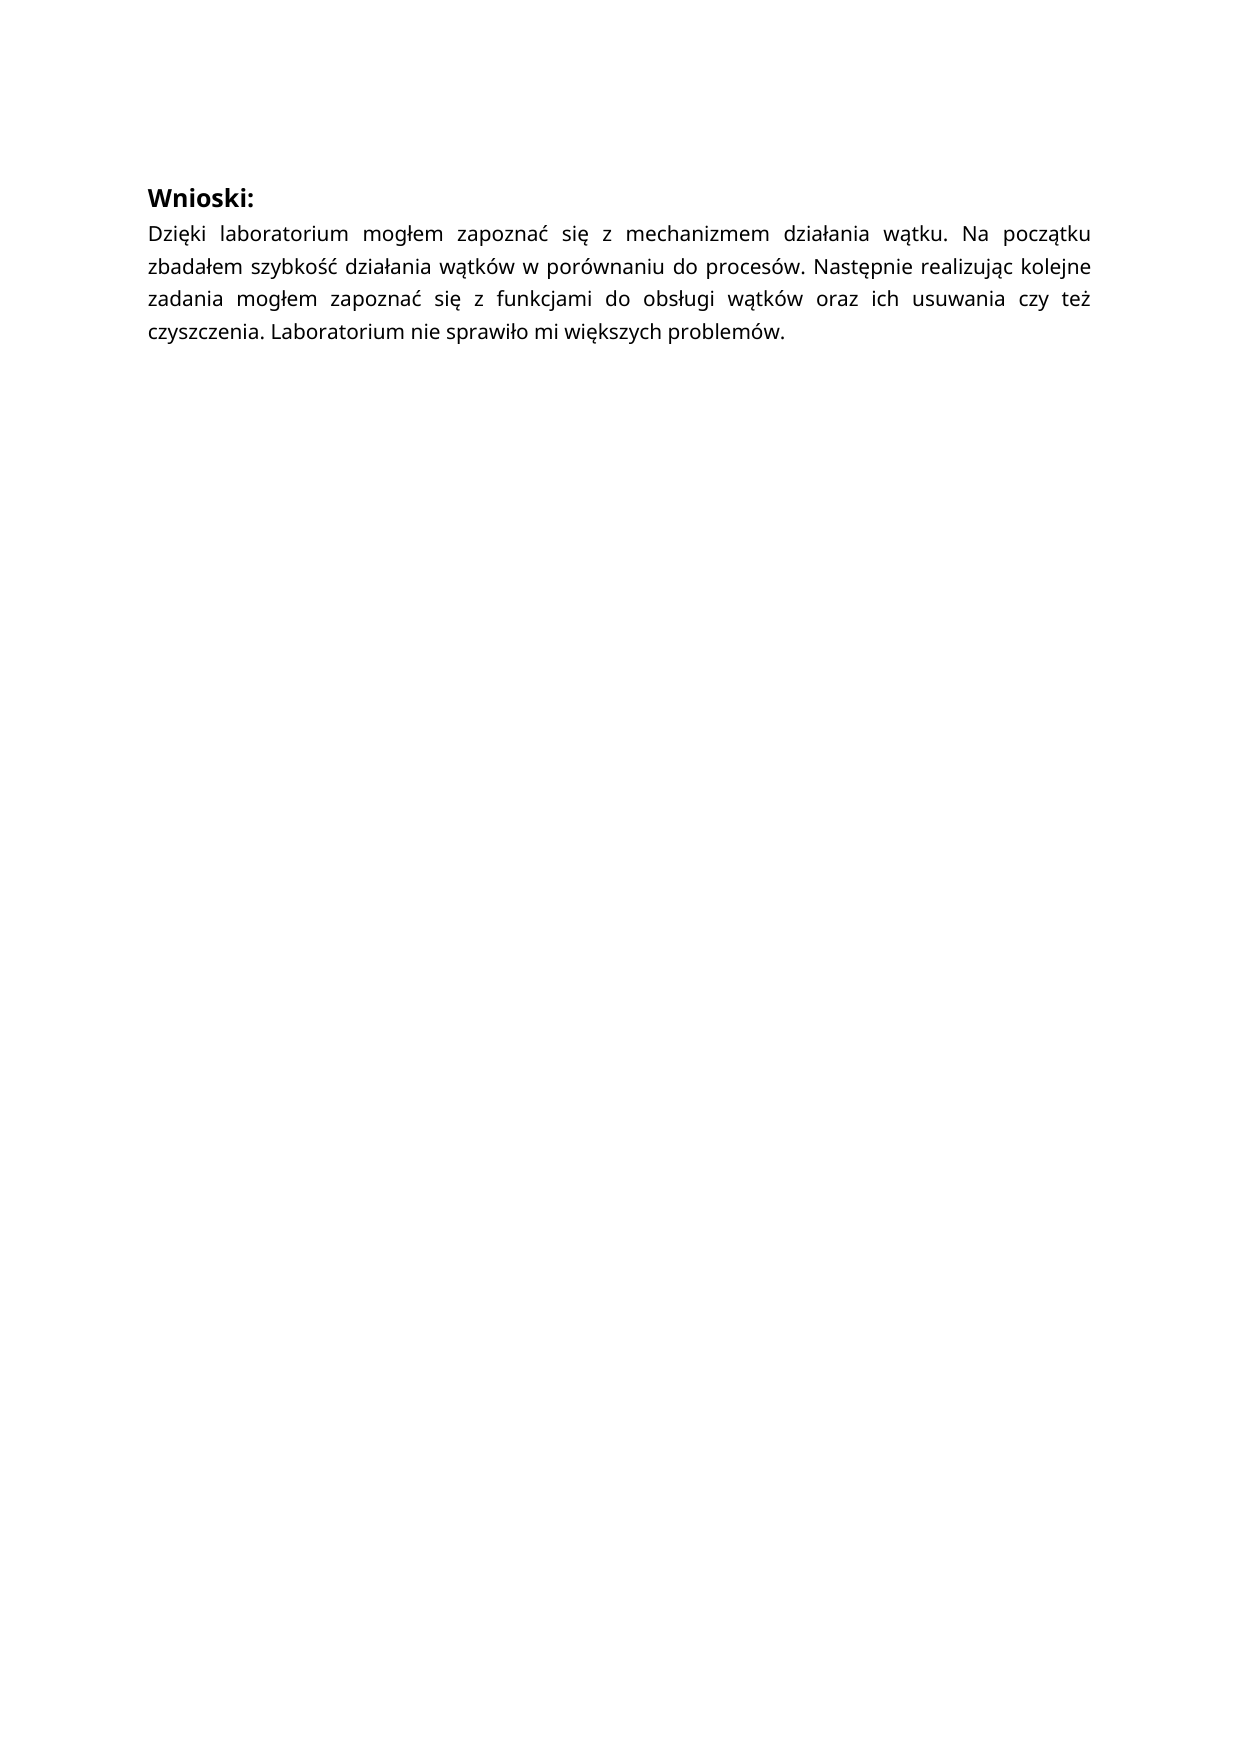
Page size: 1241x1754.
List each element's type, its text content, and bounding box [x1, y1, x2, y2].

text Wnioski: [148, 180, 1093, 214]
text Dzięki laboratorium mogłem zapoznać się z mechanizmem działania wątku. Na początku zbadałem szybkość działania wątków w porównaniu do procesów. Następnie realizując kolejne zadania mogłem zapoznać się z funkcjami do obsługi wątków oraz ich usuwania czy też czyszczenia. Laboratorium nie sprawiło mi większych problemów. [148, 219, 1093, 346]
